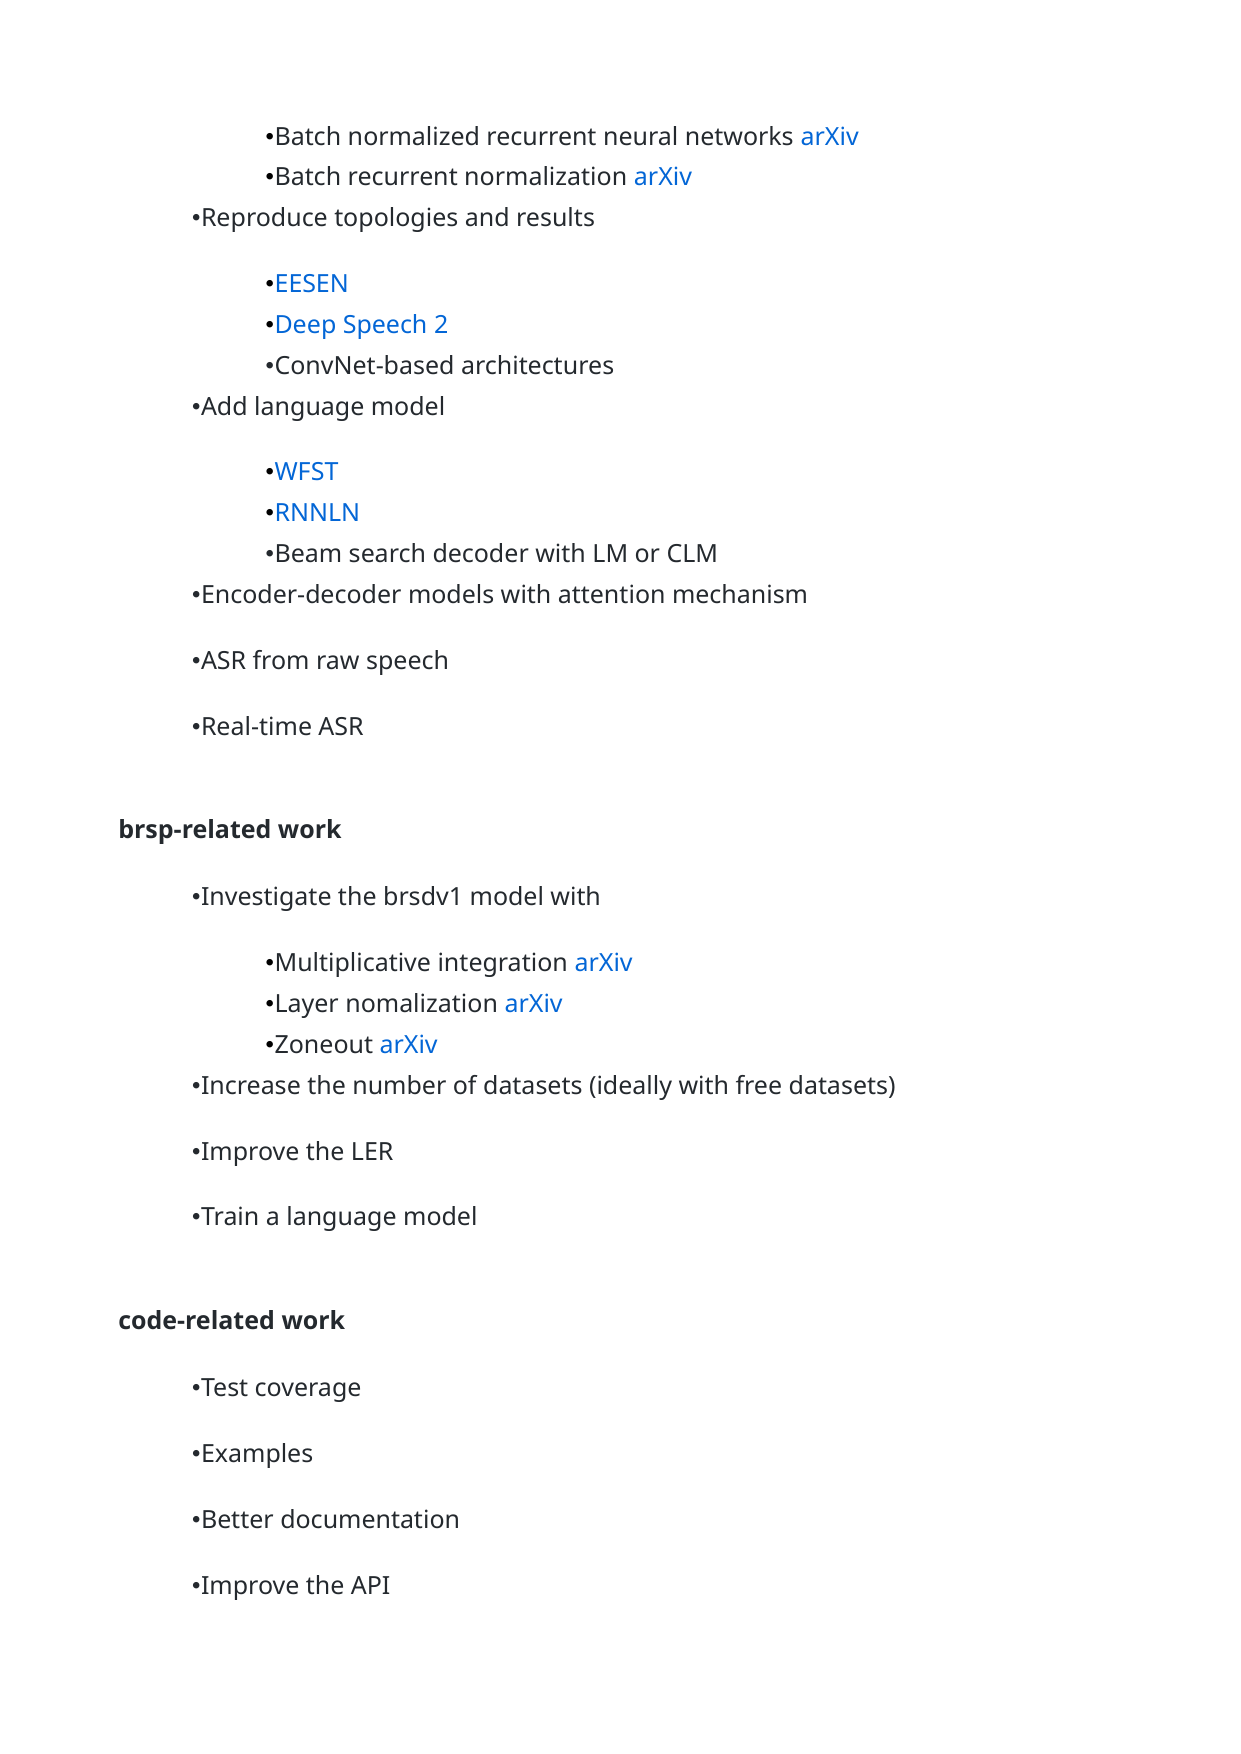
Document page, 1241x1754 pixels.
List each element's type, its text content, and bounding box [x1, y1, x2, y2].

list Examples [118, 1436, 1122, 1470]
list Batch normalized recurrent neural networks arXiv [118, 118, 1122, 152]
list Real-time ASR [118, 708, 1122, 742]
list Increase the number of datasets (ideally with free datasets) [118, 1067, 1122, 1101]
list Zoneout arXiv [118, 1026, 1122, 1061]
list Test coverage [118, 1370, 1122, 1404]
list Investigate the brsdv1 model with [118, 879, 1122, 913]
subtitle code-related work [118, 1302, 1122, 1336]
list ASR from raw speech [118, 642, 1122, 676]
list Improve the LER [118, 1133, 1122, 1167]
list Better documentation [118, 1501, 1122, 1536]
list Train a language model [118, 1199, 1122, 1233]
list Reproduce topologies and results [118, 200, 1122, 234]
subtitle brsp-related work [118, 811, 1122, 846]
list WFST [118, 454, 1122, 488]
list Multiplicative integration arXiv [118, 945, 1122, 979]
list EESEN [118, 266, 1122, 300]
list ConvNet-based architectures [118, 347, 1122, 381]
list Encoder-decoder models with attention mechanism [118, 576, 1122, 611]
list Beam search decoder with LM or CLM [118, 536, 1122, 570]
list Deep Speech 2 [118, 306, 1122, 341]
list Add language model [118, 388, 1122, 422]
list RNNLN [118, 495, 1122, 529]
list Batch recurrent normalization arXiv [118, 159, 1122, 193]
list Layer nomalization arXiv [118, 986, 1122, 1020]
list Improve the API [118, 1567, 1122, 1601]
